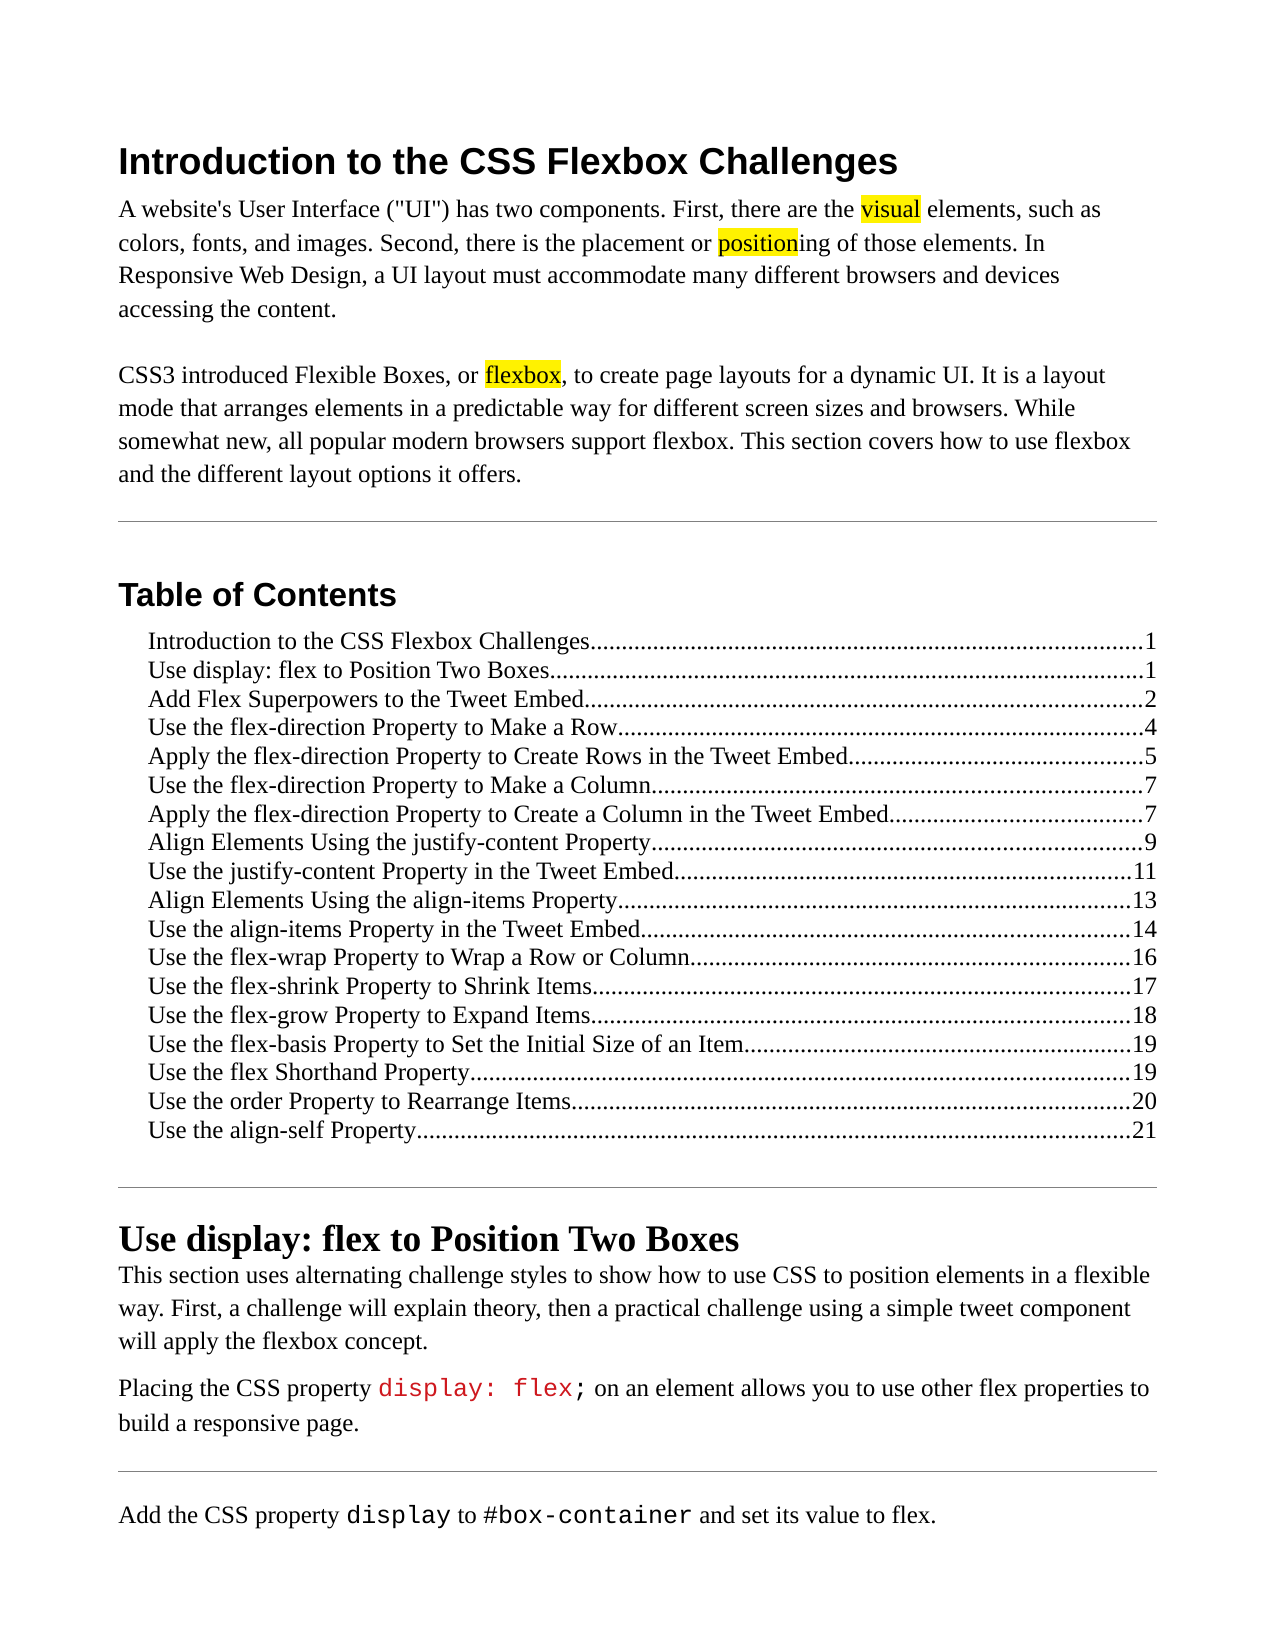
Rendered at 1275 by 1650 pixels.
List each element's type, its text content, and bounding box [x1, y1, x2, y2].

text Use the flex-grow Property to Expand Items 18 [148, 1000, 1157, 1029]
text Use display: flex to Position Two Boxes 1 [148, 655, 1157, 684]
text Apply the flex-direction Property to Create a Column in the Tweet Embed 7 [148, 799, 1157, 827]
text Use the align-items Property in the Tweet Embed 14 [148, 914, 1157, 942]
text Apply the flex-direction Property to Create Rows in the Tweet Embed 5 [148, 741, 1157, 770]
text Use the order Property to Rearrange Items 20 [148, 1086, 1157, 1115]
subtitle Table of Contents [118, 575, 1157, 614]
text This section uses alternating challenge styles to show how to use CSS to position elements in a flexible way. First, a challenge will explain theory, then a practical challenge using a simple tweet component will apply the flexbox concept. [118, 1260, 1157, 1354]
text Use the flex-basis Property to Set the Initial Size of an Item 19 [148, 1029, 1157, 1057]
subtitle Introduction to the CSS Flexbox Challenges [118, 139, 1157, 182]
text Use the flex-direction Property to Make a Column 7 [148, 770, 1157, 799]
text Placing the CSS property display: flex; on an element allows you to use other flex properties to build a responsive page. [118, 1373, 1157, 1437]
text Use the flex-shrink Property to Shrink Items 17 [148, 971, 1157, 1000]
text Align Elements Using the justify-content Property 9 [148, 827, 1157, 856]
text Align Elements Using the align-items Property 13 [148, 885, 1157, 914]
text Use the flex-direction Property to Make a Row 4 [148, 712, 1157, 741]
text Use the justify-content Property in the Tweet Embed 11 [148, 856, 1157, 885]
text Use the flex Shorthand Property 19 [148, 1057, 1157, 1086]
text Use the align-self Property 21 [148, 1115, 1157, 1144]
subtitle Use display: flex to Position Two Boxes [118, 1217, 1157, 1260]
text Add the CSS property display to #box-container and set its value to flex. [118, 1500, 1157, 1531]
text A website's User Interface ("UI") has two components. First, there are the visual elements, such as colors, fonts, and images. Second, there is the placement or positioning of those elements. In Responsive Web Design, a UI layout must accommodate many different browsers and devices accessing the content. CSS3 introduced Flexible Boxes, or flexbox, to create page layouts for a dynamic UI. It is a layout mode that arranges elements in a predictable way for different screen sizes and browsers. While somewhat new, all popular modern browsers support flexbox. This section covers how to use flexbox and the different layout options it offers. [118, 194, 1157, 487]
text Add Flex Superpowers to the Tweet Embed 2 [148, 684, 1157, 712]
text Introduction to the CSS Flexbox Challenges 1 [148, 626, 1157, 655]
text Use the flex-wrap Property to Wrap a Row or Column 16 [148, 942, 1157, 971]
